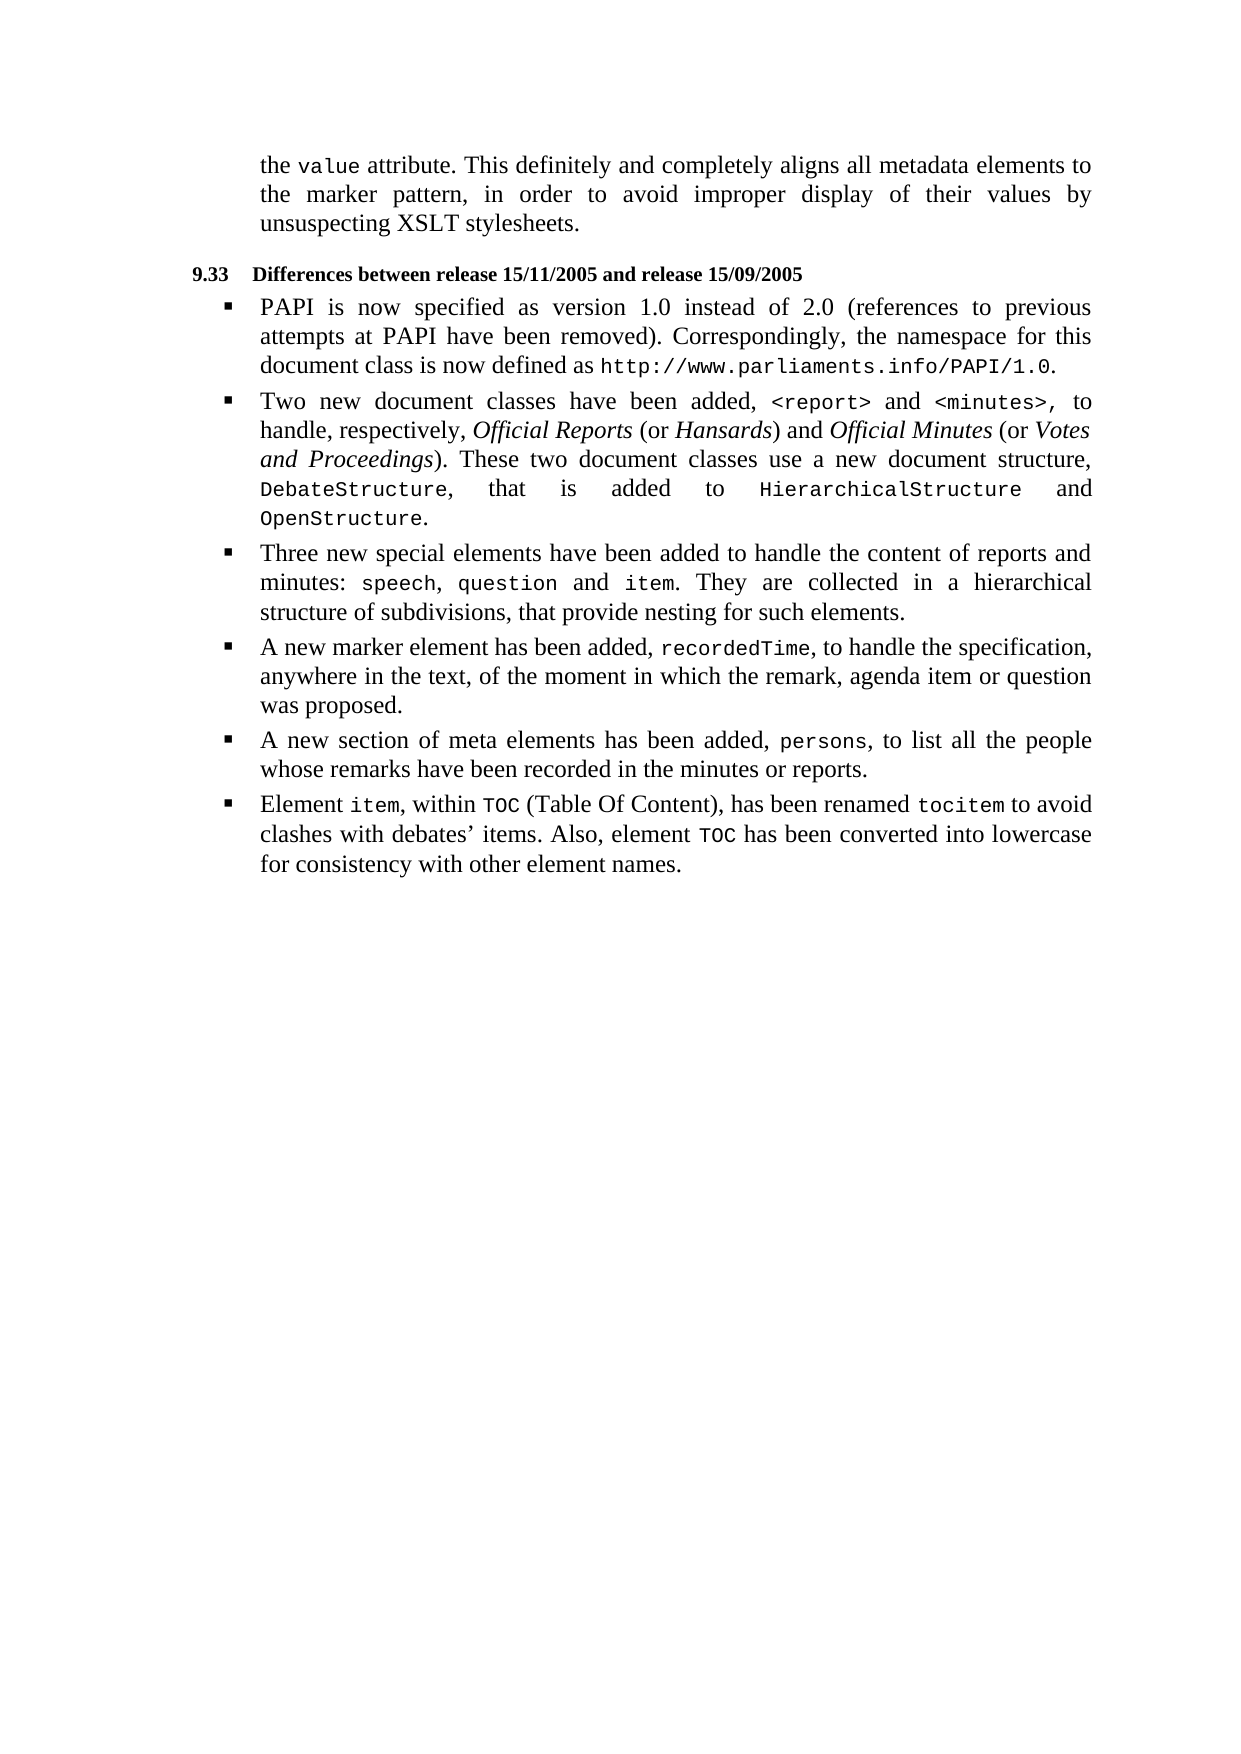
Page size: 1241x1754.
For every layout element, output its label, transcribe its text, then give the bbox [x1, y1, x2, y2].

list the value attribute. This definitely and completely aligns all metadata elements to the marker pattern, in order to avoid improper display of their values by unsuspecting XSLT stylesheets. [222, 150, 1092, 237]
list Element item, within TOC (Table Of Content), has been renamed tocitem to avoid clashes with debates’ items. Also, element TOC has been converted into lowercase for consistency with other element names. [222, 789, 1092, 877]
list Three new special elements have been added to handle the content of reports and minutes: speech, question and item. They are collected in a hierarchical structure of subdivisions, that provide nesting for such elements. [222, 538, 1092, 625]
list PAPI is now specified as version 1.0 instead of 2.0 (references to previous attempts at PAPI have been removed). Correspondingly, the namespace for this document class is now defined as http://www.parliaments.info/PAPI/1.0. [222, 292, 1092, 379]
list A new marker element has been added, recordedTime, to handle the specification, anywhere in the text, of the moment in which the remark, agenda item or question was proposed. [222, 632, 1092, 719]
list A new section of meta elements has been added, persons, to list all the people whose remarks have been recorded in the minutes or reports. [222, 725, 1092, 783]
subtitle Differences between release 15/11/2005 and release 15/09/2005 [192, 262, 1092, 286]
list Two new document classes have been added, <report> and <minutes>, to handle, respectively, Official Reports (or Hansards) and Official Minutes (or Votes and Proceedings). These two document classes use a new document structure, DebateStructure, that is added to HierarchicalStructure and OpenStructure. [222, 386, 1092, 532]
